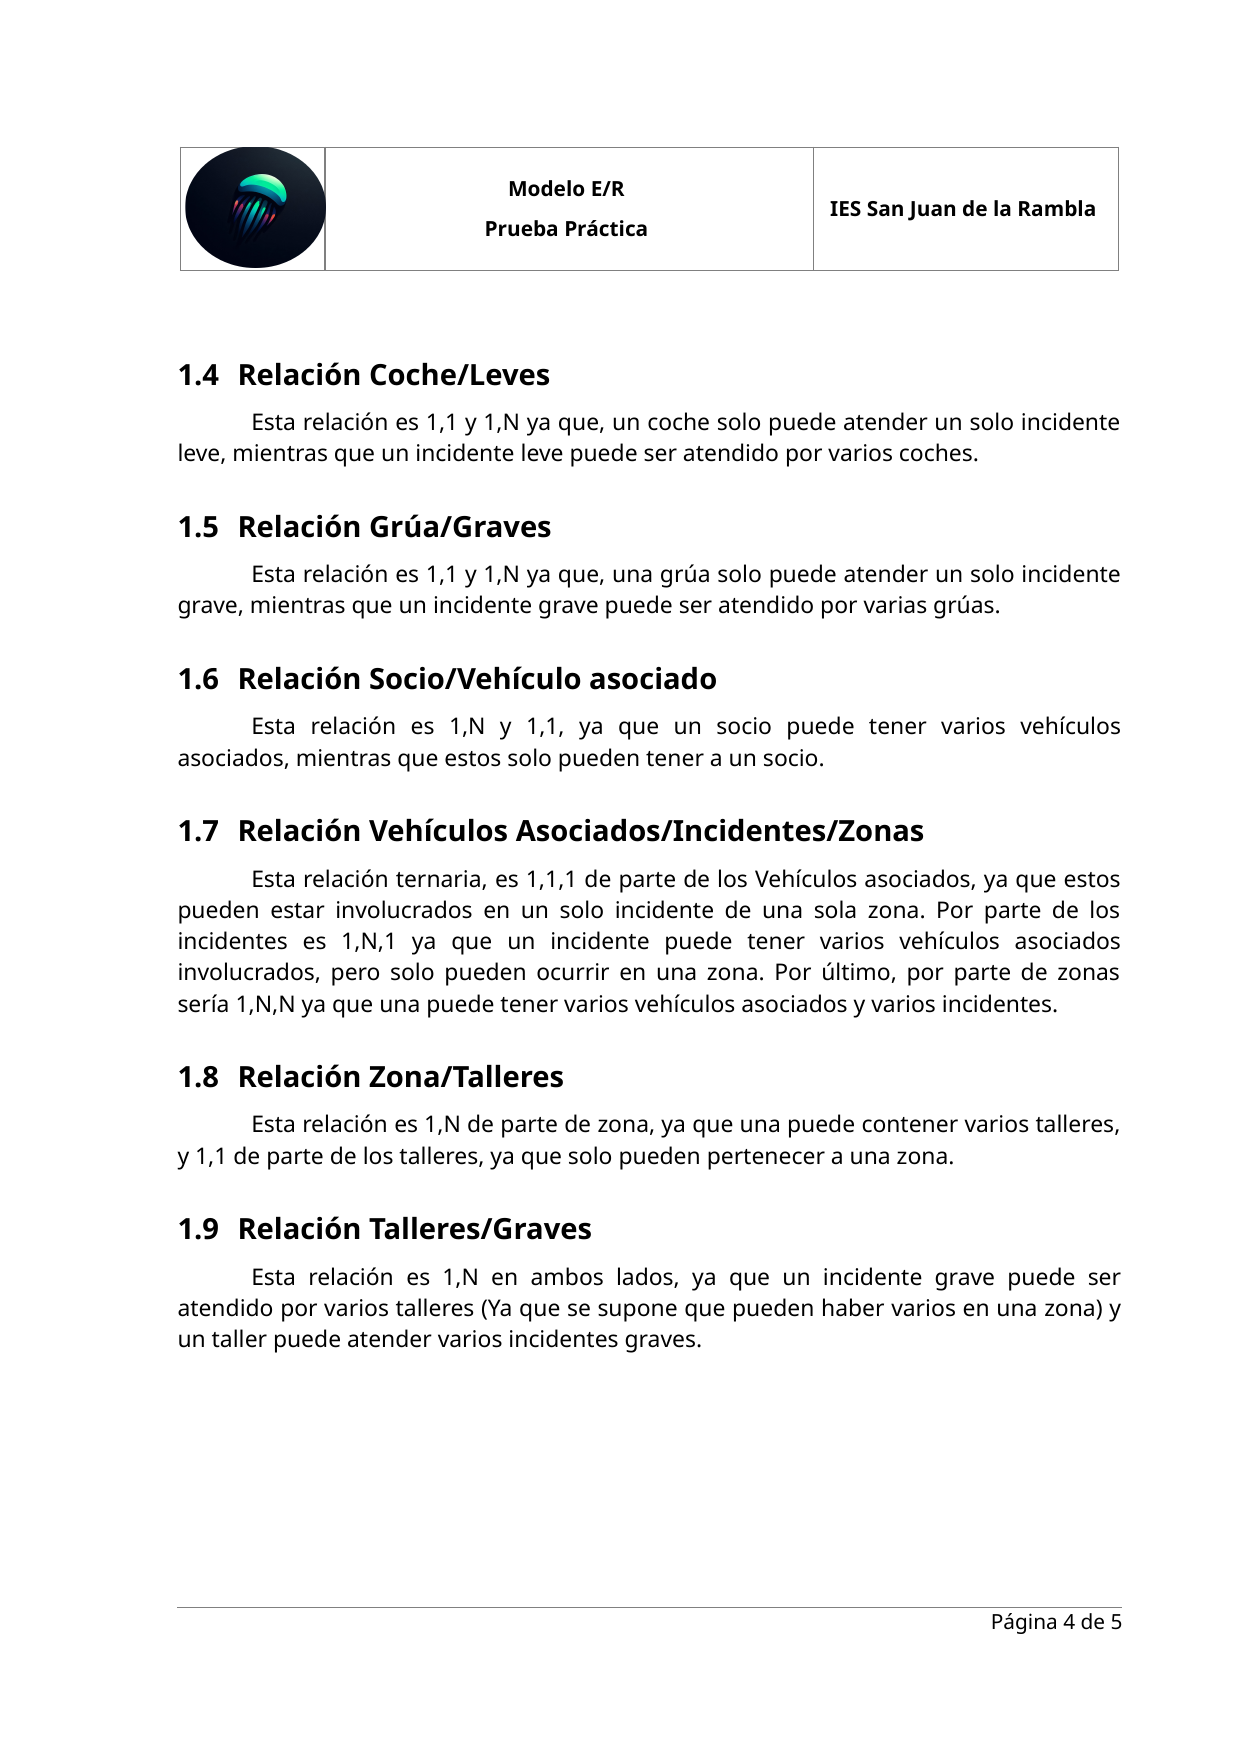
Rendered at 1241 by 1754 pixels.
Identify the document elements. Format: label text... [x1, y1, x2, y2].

subtitle Relación Grúa/Graves [177, 506, 1122, 546]
text Esta relación es 1,1 y 1,N ya que, un coche solo puede atender un solo incidente leve, mientras que un incidente leve puede ser atendido por varios coches. [177, 406, 1122, 468]
subtitle Relación Vehículos Asociados/Incidentes/Zonas [177, 810, 1122, 850]
text Esta relación ternaria, es 1,1,1 de parte de los Vehículos asociados, ya que estos pueden estar involucrados en un solo incidente de una sola zona. Por parte de los incidentes es 1,N,1 ya que un incidente puede tener varios vehículos asociados involucrados, pero solo pueden ocurrir en una zona. Por último, por parte de zonas sería 1,N,N ya que una puede tener varios vehículos asociados y varios incidentes. [177, 862, 1122, 1019]
subtitle Relación Coche/Leves [177, 354, 1122, 393]
picture [185, 147, 326, 268]
text Esta relación es 1,1 y 1,N ya que, una grúa solo puede atender un solo incidente grave, mientras que un incidente grave puede ser atendido por varias grúas. [177, 558, 1122, 621]
subtitle Relación Socio/Vehículo asociado [177, 658, 1122, 698]
text Esta relación es 1,N de parte de zona, ya que una puede contener varios talleres, y 1,1 de parte de los talleres, ya que solo pueden pertenecer a una zona. [177, 1108, 1122, 1171]
text Esta relación es 1,N en ambos lados, ya que un incidente grave puede ser atendido por varios talleres (Ya que se supone que pueden haber varios en una zona) y un taller puede atender varios incidentes graves. [177, 1261, 1122, 1354]
text Esta relación es 1,N y 1,1, ya que un socio puede tener varios vehículos asociados, mientras que estos solo pueden tener a un socio. [177, 710, 1122, 773]
subtitle Relación Talleres/Graves [177, 1208, 1122, 1248]
subtitle Relación Zona/Talleres [177, 1056, 1122, 1096]
